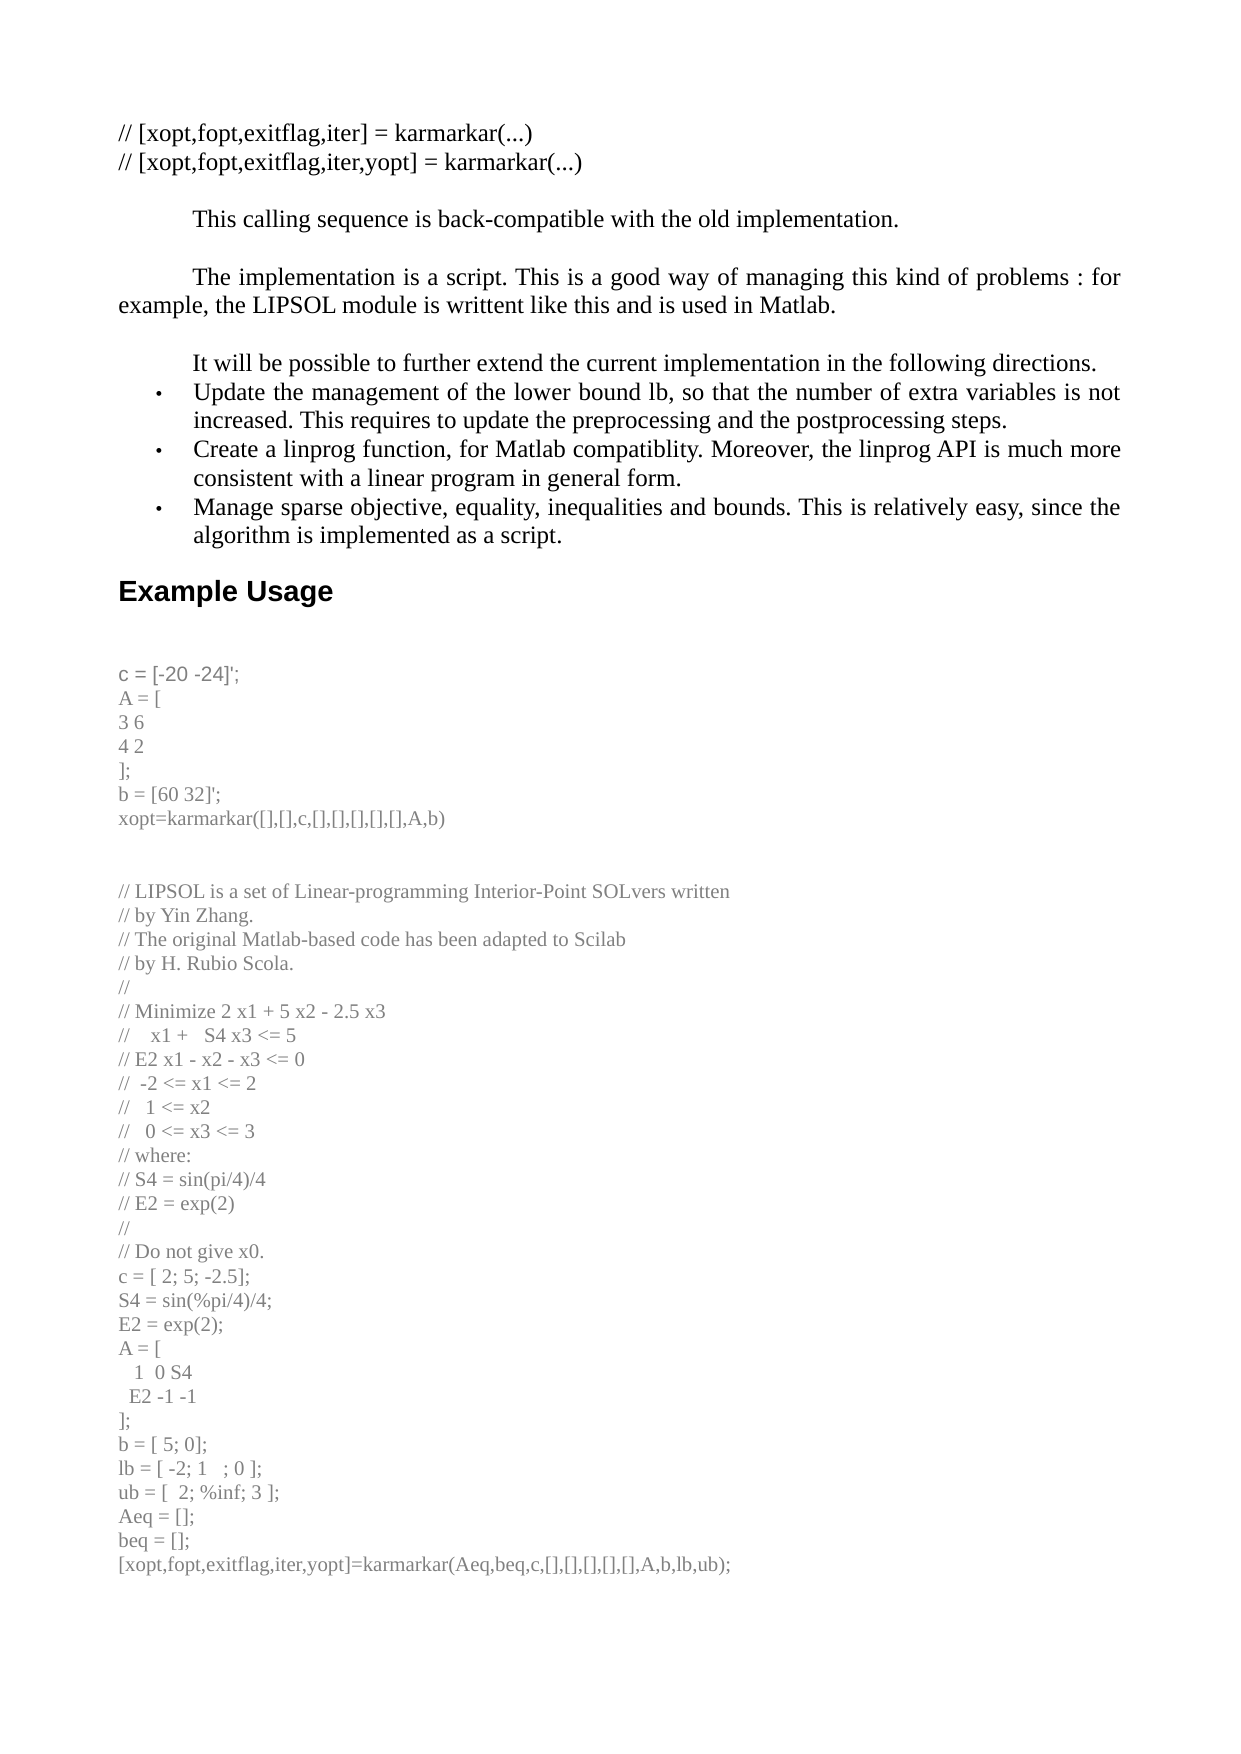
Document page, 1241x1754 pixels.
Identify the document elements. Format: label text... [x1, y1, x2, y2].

text // x1 + S4 x3 <= 5 [118, 1023, 1122, 1047]
text // [118, 975, 1122, 999]
text A = [ [118, 686, 1122, 710]
text b = [60 32]'; [118, 782, 1122, 806]
text // by Yin Zhang. [118, 903, 1122, 927]
text ub = [ 2; %inf; 3 ]; [118, 1480, 1122, 1504]
text 3 6 [118, 710, 1122, 734]
text S4 = sin(%pi/4)/4; [118, 1288, 1122, 1312]
text E2 -1 -1 [118, 1384, 1122, 1408]
text Aeq = []; [118, 1504, 1122, 1528]
text xopt=karmarkar([],[],c,[],[],[],[],[],A,b) [118, 806, 1122, 830]
text c = [ 2; 5; -2.5]; [118, 1263, 1122, 1288]
text // [xopt,fopt,exitflag,iter] = karmarkar(...) [118, 118, 1122, 147]
text It will be possible to further extend the current implementation in the following directions. [118, 348, 1122, 377]
list Manage sparse objective, equality, inequalities and bounds. This is relatively easy, since the algorithm is implemented as a script. [156, 492, 1122, 549]
text // [118, 1215, 1122, 1239]
text ]; [118, 1408, 1122, 1432]
text // [xopt,fopt,exitflag,iter,yopt] = karmarkar(...) [118, 147, 1122, 176]
text lb = [ -2; 1 ; 0 ]; [118, 1456, 1122, 1480]
subtitle Example Usage [118, 574, 1122, 608]
text // S4 = sin(pi/4)/4 [118, 1167, 1122, 1191]
text 1 0 S4 [118, 1360, 1122, 1384]
text // Do not give x0. [118, 1239, 1122, 1263]
text // by H. Rubio Scola. [118, 951, 1122, 975]
text // E2 = exp(2) [118, 1191, 1122, 1215]
text // -2 <= x1 <= 2 [118, 1071, 1122, 1095]
text // Minimize 2 x1 + 5 x2 - 2.5 x3 [118, 999, 1122, 1023]
text b = [ 5; 0]; [118, 1432, 1122, 1456]
text // 0 <= x3 <= 3 [118, 1119, 1122, 1143]
text // where: [118, 1143, 1122, 1167]
text beq = []; [118, 1528, 1122, 1552]
text c = [-20 -24]'; [118, 662, 1122, 686]
text A = [ [118, 1336, 1122, 1360]
list Update the management of the lower bound lb, so that the number of extra variables is not increased. This requires to update the preprocessing and the postprocessing steps. [156, 377, 1122, 434]
text // The original Matlab-based code has been adapted to Scilab [118, 927, 1122, 951]
text // E2 x1 - x2 - x3 <= 0 [118, 1047, 1122, 1071]
text ]; [118, 758, 1122, 782]
text This calling sequence is back-compatible with the old implementation. [118, 204, 1122, 233]
list Create a linprog function, for Matlab compatiblity. Moreover, the linprog API is much more consistent with a linear program in general form. [156, 434, 1122, 492]
text The implementation is a script. This is a good way of managing this kind of problems : for example, the LIPSOL module is writtent like this and is used in Matlab. [118, 262, 1122, 319]
text E2 = exp(2); [118, 1312, 1122, 1336]
text // 1 <= x2 [118, 1095, 1122, 1119]
text [xopt,fopt,exitflag,iter,yopt]=karmarkar(Aeq,beq,c,[],[],[],[],[],A,b,lb,ub); [118, 1552, 1122, 1576]
text 4 2 [118, 734, 1122, 758]
text // LIPSOL is a set of Linear-programming Interior-Point SOLvers written [118, 878, 1122, 903]
